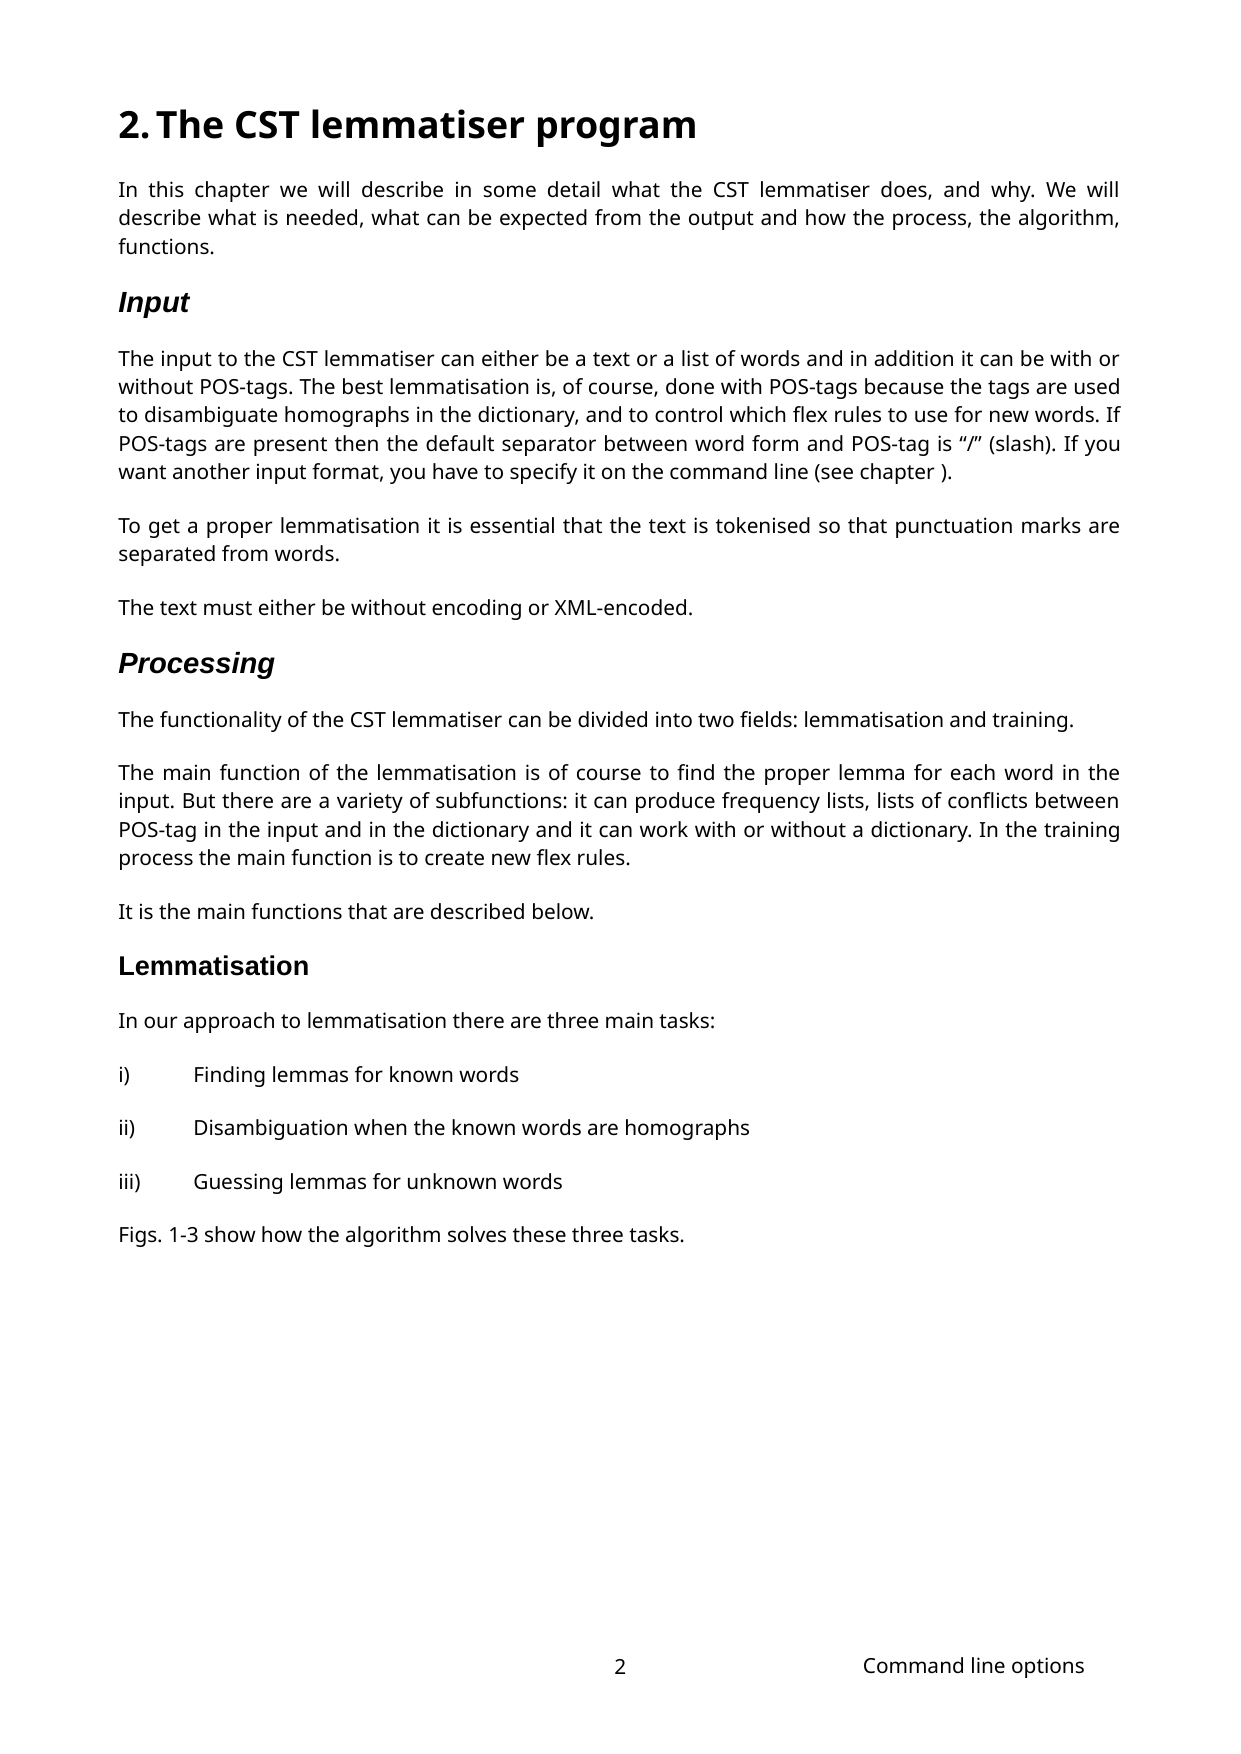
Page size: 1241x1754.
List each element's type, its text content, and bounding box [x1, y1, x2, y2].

text The text must either be without encoding or XML-encoded. [118, 593, 1122, 621]
text In this chapter we will describe in some detail what the CST lemmatiser does, and why. We will describe what is needed, what can be expected from the output and how the process, the algorithm, functions. [118, 175, 1122, 260]
list Disambiguation when the known words are homographs [118, 1113, 1122, 1142]
subtitle Lemmatisation [118, 950, 1122, 982]
text The functionality of the CST lemmatiser can be divided into two fields: lemmatisation and training. [118, 705, 1122, 733]
subtitle Input [118, 285, 1122, 319]
list Guessing lemmas for unknown words [118, 1167, 1122, 1195]
text Figs. 1-3 show how the algorithm solves these three tasks. [118, 1220, 1122, 1249]
text The main function of the lemmatisation is of course to find the proper lemma for each word in the input. But there are a variety of subfunctions: it can produce frequency lists, lists of conflicts between POS-tag in the input and in the dictionary and it can work with or without a dictionary. In the training process the main function is to create new flex rules. [118, 758, 1122, 872]
text In our approach to lemmatisation there are three main tasks: [118, 1007, 1122, 1035]
text The input to the CST lemmatiser can either be a text or a list of words and in addition it can be with or without POS-tags. The best lemmatisation is, of course, done with POS-tags because the tags are used to disambiguate homographs in the dictionary, and to control which flex rules to use for new words. If POS-tags are present then the default separator between word form and POS-tag is “/” (slash). If you want another input format, you have to specify it on the command line (see chapter ). [118, 344, 1122, 486]
subtitle Processing [118, 646, 1122, 680]
list Finding lemmas for known words [118, 1060, 1122, 1088]
text It is the main functions that are described below. [118, 897, 1122, 925]
subtitle The CST lemmatiser program [118, 99, 1122, 150]
text To get a proper lemmatisation it is essential that the text is tokenised so that punctuation marks are separated from words. [118, 511, 1122, 568]
